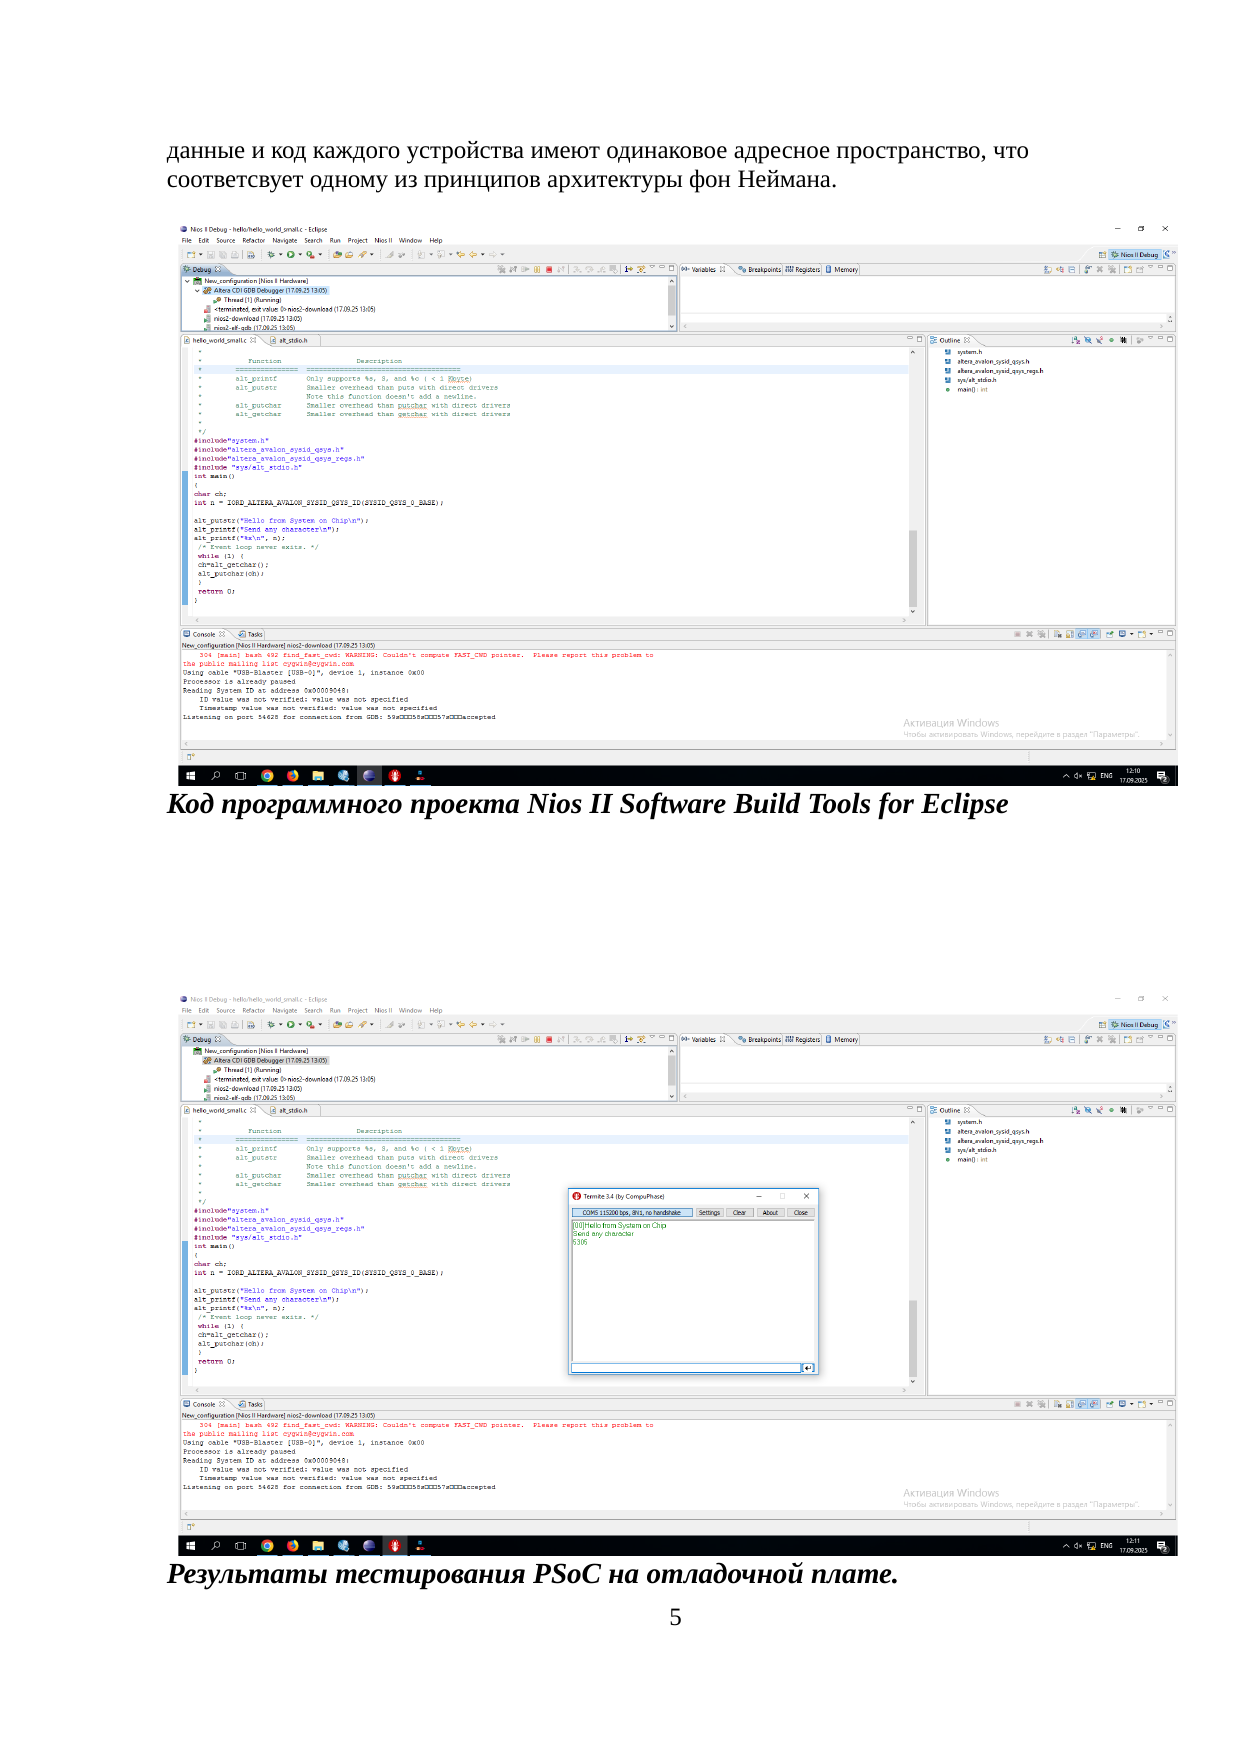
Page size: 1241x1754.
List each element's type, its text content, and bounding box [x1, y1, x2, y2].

subtitle данные и код каждого устройства имеют одинаковое адресное пространство, что соответсвует одному из принципов архитектуры фон Неймана. [167, 135, 1166, 193]
picture [178, 223, 1178, 786]
picture [178, 993, 1178, 1556]
subtitle Код программного проекта Nios II Software Build Tools for Eclipse [167, 193, 1166, 819]
subtitle Результаты тестирования PSoC на отладочной плате. [167, 987, 1166, 1589]
